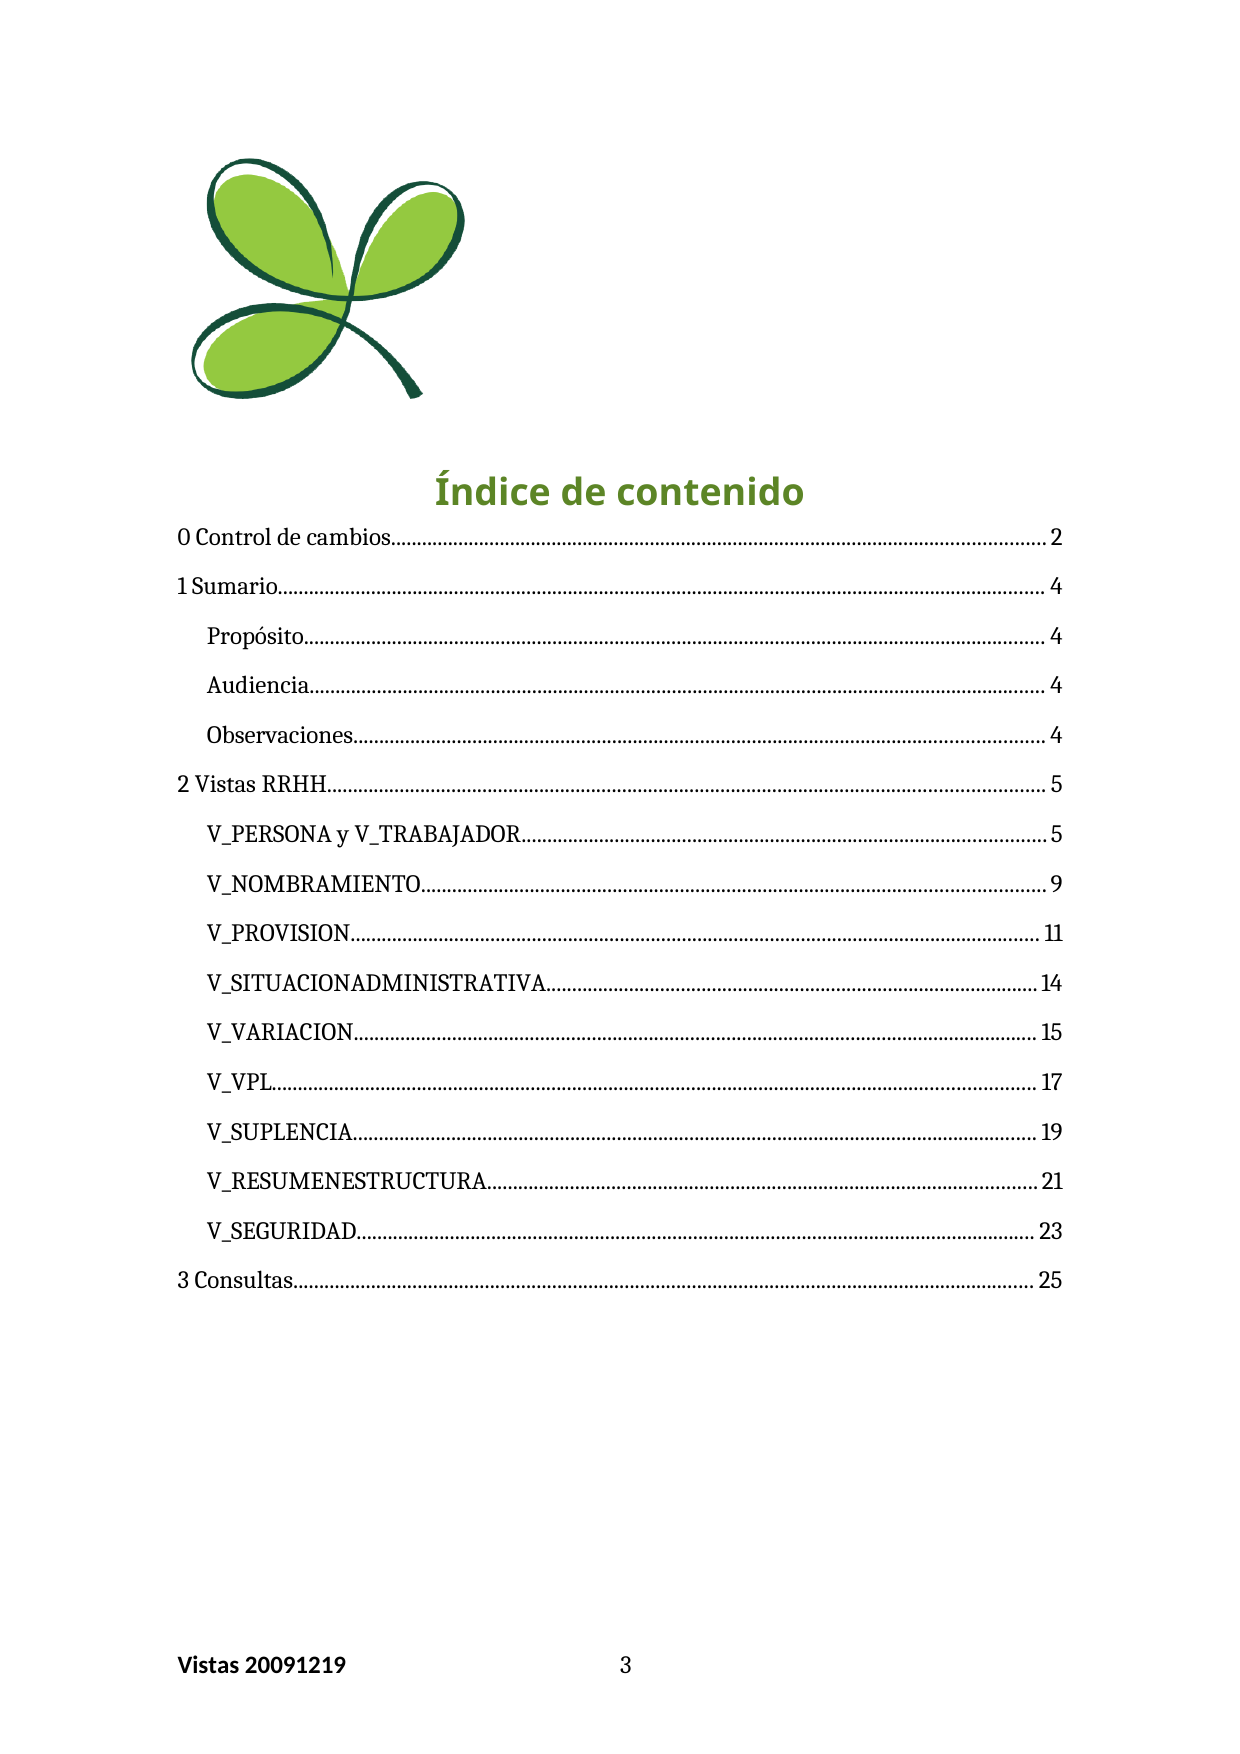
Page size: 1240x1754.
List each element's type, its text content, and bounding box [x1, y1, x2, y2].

text V_SUPLENCIA 19 [207, 1117, 1062, 1146]
text V_RESUMENESTRUCTURA 21 [207, 1167, 1062, 1196]
text 0 Control de cambios 2 [177, 522, 1062, 551]
text V_PERSONA y V_TRABAJADOR 5 [207, 820, 1062, 849]
text V_SEGURIDAD 23 [207, 1217, 1062, 1245]
text 1 Sumario 4 [177, 572, 1062, 601]
text 3 Consultas 25 [177, 1266, 1062, 1295]
text Audiencia 4 [207, 671, 1062, 700]
text Índice de contenido [177, 465, 1062, 516]
text V_VARIACION 15 [207, 1018, 1062, 1047]
picture [183, 150, 471, 412]
text Observaciones 4 [207, 721, 1062, 749]
text V_PROVISION 11 [207, 919, 1062, 948]
text 2 Vistas RRHH 5 [177, 770, 1062, 799]
text V_VPL 17 [207, 1068, 1062, 1097]
text V_NOMBRAMIENTO 9 [207, 869, 1062, 898]
text V_SITUACIONADMINISTRATIVA 14 [207, 969, 1062, 997]
text Propósito 4 [207, 622, 1062, 650]
